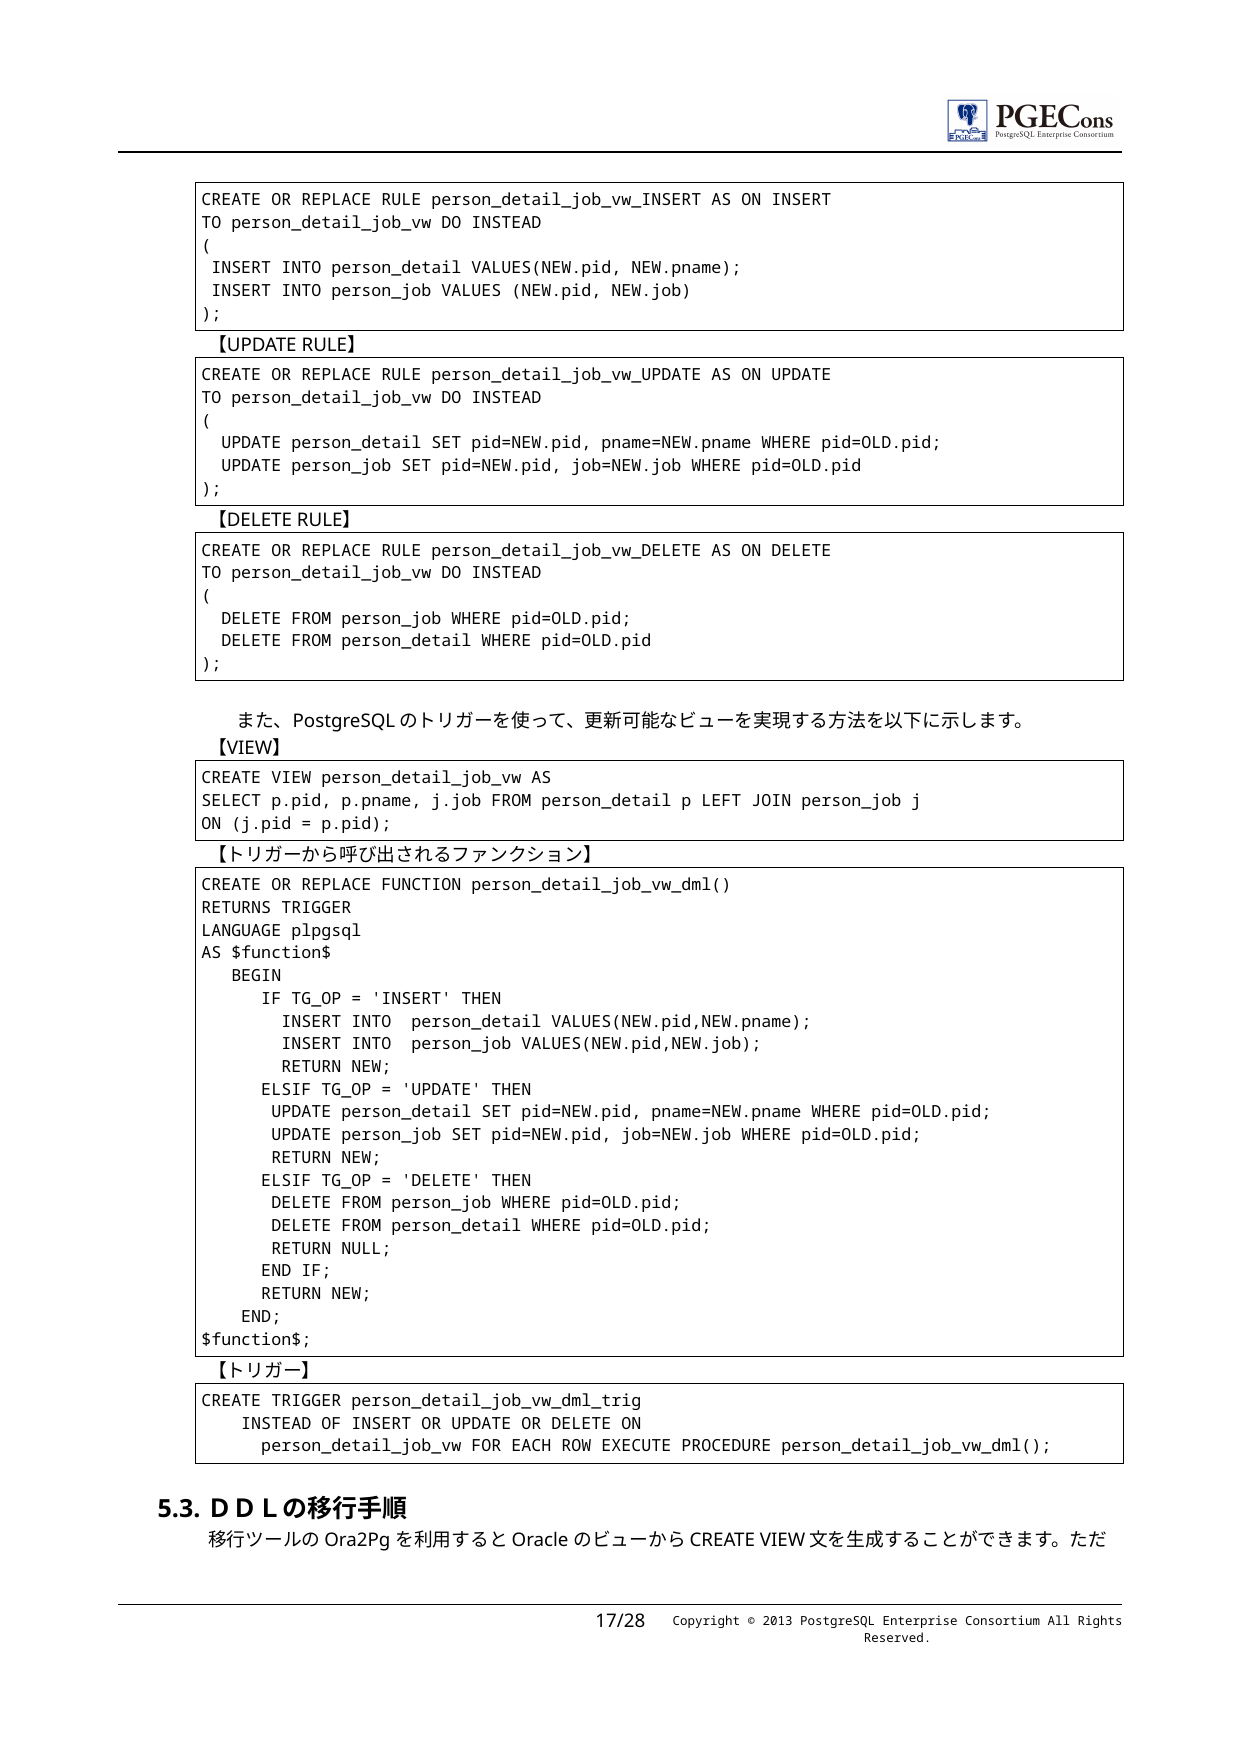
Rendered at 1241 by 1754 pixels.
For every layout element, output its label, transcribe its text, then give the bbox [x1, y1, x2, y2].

text 【トリガーから呼び出されるファンクション】 [197, 841, 1122, 867]
table_header CREATE OR REPLACE RULE person_detail_job_vw_UPDATE AS ON UPDATE TO person_detail_job_vw DO INSTEAD ( UPDATE person_detail SET pid=NEW.pid, pname=NEW.pname WHERE pid=OLD.pid; UPDATE person_job SET pid=NEW.pid, job=NEW.job WHERE pid=OLD.pid ); [196, 358, 1123, 505]
text 【トリガー】 [197, 1357, 1122, 1383]
table_header CREATE OR REPLACE RULE person_detail_job_vw_INSERT AS ON INSERT TO person_detail_job_vw DO INSTEAD ( INSERT INTO person_detail VALUES(NEW.pid, NEW.pname); INSERT INTO person_job VALUES (NEW.pid, NEW.job) ); [196, 183, 1123, 330]
table_header CREATE OR REPLACE RULE person_detail_job_vw_DELETE AS ON DELETE TO person_detail_job_vw DO INSTEAD ( DELETE FROM person_job WHERE pid=OLD.pid; DELETE FROM person_detail WHERE pid=OLD.pid ); [196, 533, 1123, 680]
text 【UPDATE RULE】 [197, 331, 1122, 357]
table_header CREATE OR REPLACE FUNCTION person_detail_job_vw_dml() RETURNS TRIGGER LANGUAGE plpgsql AS $function$ BEGIN IF TG_OP = 'INSERT' THEN INSERT INTO person_detail VALUES(NEW.pid,NEW.pname); INSERT INTO person_job VALUES(NEW.pid,NEW.job); RETURN NEW; ELSIF TG_OP = 'UPDATE' THEN UPDATE person_detail SET pid=NEW.pid, pname=NEW.pname WHERE pid=OLD.pid; UPDATE person_job SET pid=NEW.pid, job=NEW.job WHERE pid=OLD.pid; RETURN NEW; ELSIF TG_OP = 'DELETE' THEN DELETE FROM person_job WHERE pid=OLD.pid; DELETE FROM person_detail WHERE pid=OLD.pid; RETURN NULL; END IF; RETURN NEW; END; $function$; [196, 868, 1123, 1356]
text 【DELETE RULE】 [197, 506, 1122, 532]
picture [941, 94, 1119, 147]
table_header CREATE VIEW person_detail_job_vw AS SELECT p.pid, p.pname, j.job FROM person_detail p LEFT JOIN person_job j ON (j.pid = p.pid); [196, 761, 1123, 840]
text 移行ツールのOra2Pg を利用するとOracle のビューからCREATE VIEW文を生成することができます。ただ [197, 1524, 1122, 1552]
text また、PostgreSQLのトリガーを使って、更新可能なビューを実現する方法を以下に示します。 [236, 706, 1122, 733]
subtitle ＤＤＬの移行手順 [157, 1488, 1122, 1524]
text 【VIEW】 [197, 733, 1122, 760]
table_header CREATE TRIGGER person_detail_job_vw_dml_trig INSTEAD OF INSERT OR UPDATE OR DELETE ON person_detail_job_vw FOR EACH ROW EXECUTE PROCEDURE person_detail_job_vw_dml(); [196, 1384, 1123, 1462]
